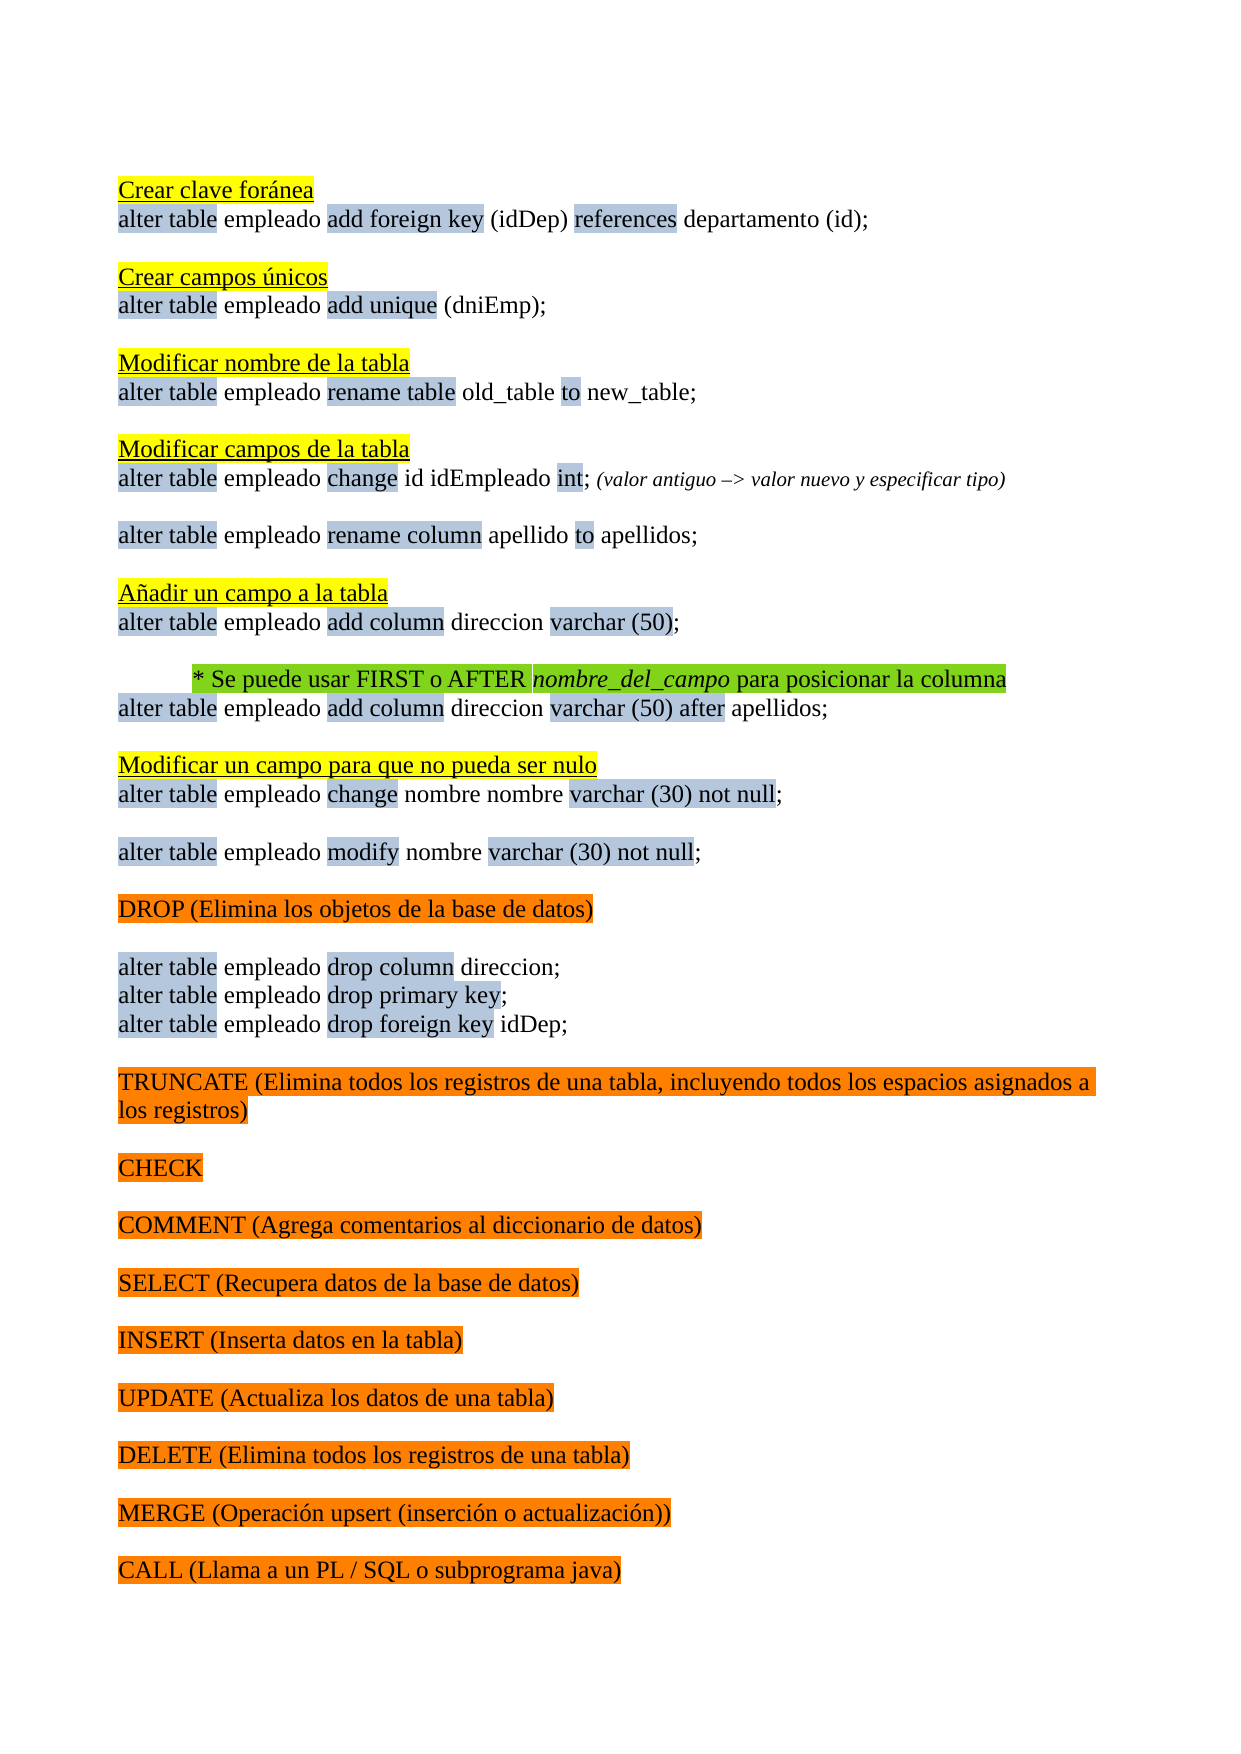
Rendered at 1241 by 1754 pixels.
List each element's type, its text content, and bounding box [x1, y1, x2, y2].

text Modificar nombre de la tabla [118, 348, 1122, 377]
text alter table empleado add unique (dniEmp); [118, 291, 1122, 319]
text alter table empleado add foreign key (idDep) references departamento (id); [118, 204, 1122, 233]
text Crear campos únicos [118, 262, 1122, 291]
text TRUNCATE (Elimina todos los registros de una tabla, incluyendo todos los espacios asignados a los registros) [118, 1067, 1122, 1124]
text UPDATE (Actualiza los datos de una tabla) [118, 1383, 1122, 1412]
text alter table empleado add column direccion varchar (50) after apellidos; [118, 693, 1122, 722]
text alter table empleado rename table old_table to new_table; [118, 377, 1122, 406]
text MERGE (Operación upsert (inserción o actualización)) [118, 1498, 1122, 1527]
text alter table empleado modify nombre varchar (30) not null; [118, 837, 1122, 866]
text alter table empleado change id idEmpleado int; (valor antiguo –> valor nuevo y especificar tipo) [118, 463, 1122, 492]
text DELETE (Elimina todos los registros de una tabla) [118, 1441, 1122, 1469]
text COMMENT (Agrega comentarios al diccionario de datos) [118, 1211, 1122, 1239]
text Añadir un campo a la tabla [118, 578, 1122, 607]
text Modificar un campo para que no pueda ser nulo [118, 751, 1122, 779]
text Modificar campos de la tabla [118, 434, 1122, 463]
text alter table empleado drop primary key; [118, 981, 1122, 1009]
text alter table empleado drop column direccion; [118, 952, 1122, 981]
text * Se puede usar FIRST o AFTER nombre_del_campo para posicionar la columna [118, 664, 1122, 693]
text SELECT (Recupera datos de la base de datos) [118, 1268, 1122, 1297]
text INSERT (Inserta datos en la tabla) [118, 1326, 1122, 1354]
text alter table empleado change nombre nombre varchar (30) not null; [118, 779, 1122, 808]
text alter table empleado drop foreign key idDep; [118, 1009, 1122, 1038]
text alter table empleado add column direccion varchar (50); [118, 607, 1122, 636]
text Crear clave foránea [118, 176, 1122, 204]
text CHECK [118, 1153, 1122, 1182]
text alter table empleado rename column apellido to apellidos; [118, 521, 1122, 549]
text DROP (Elimina los objetos de la base de datos) [118, 894, 1122, 923]
text CALL (Llama a un PL / SQL o subprograma java) [118, 1556, 1122, 1584]
